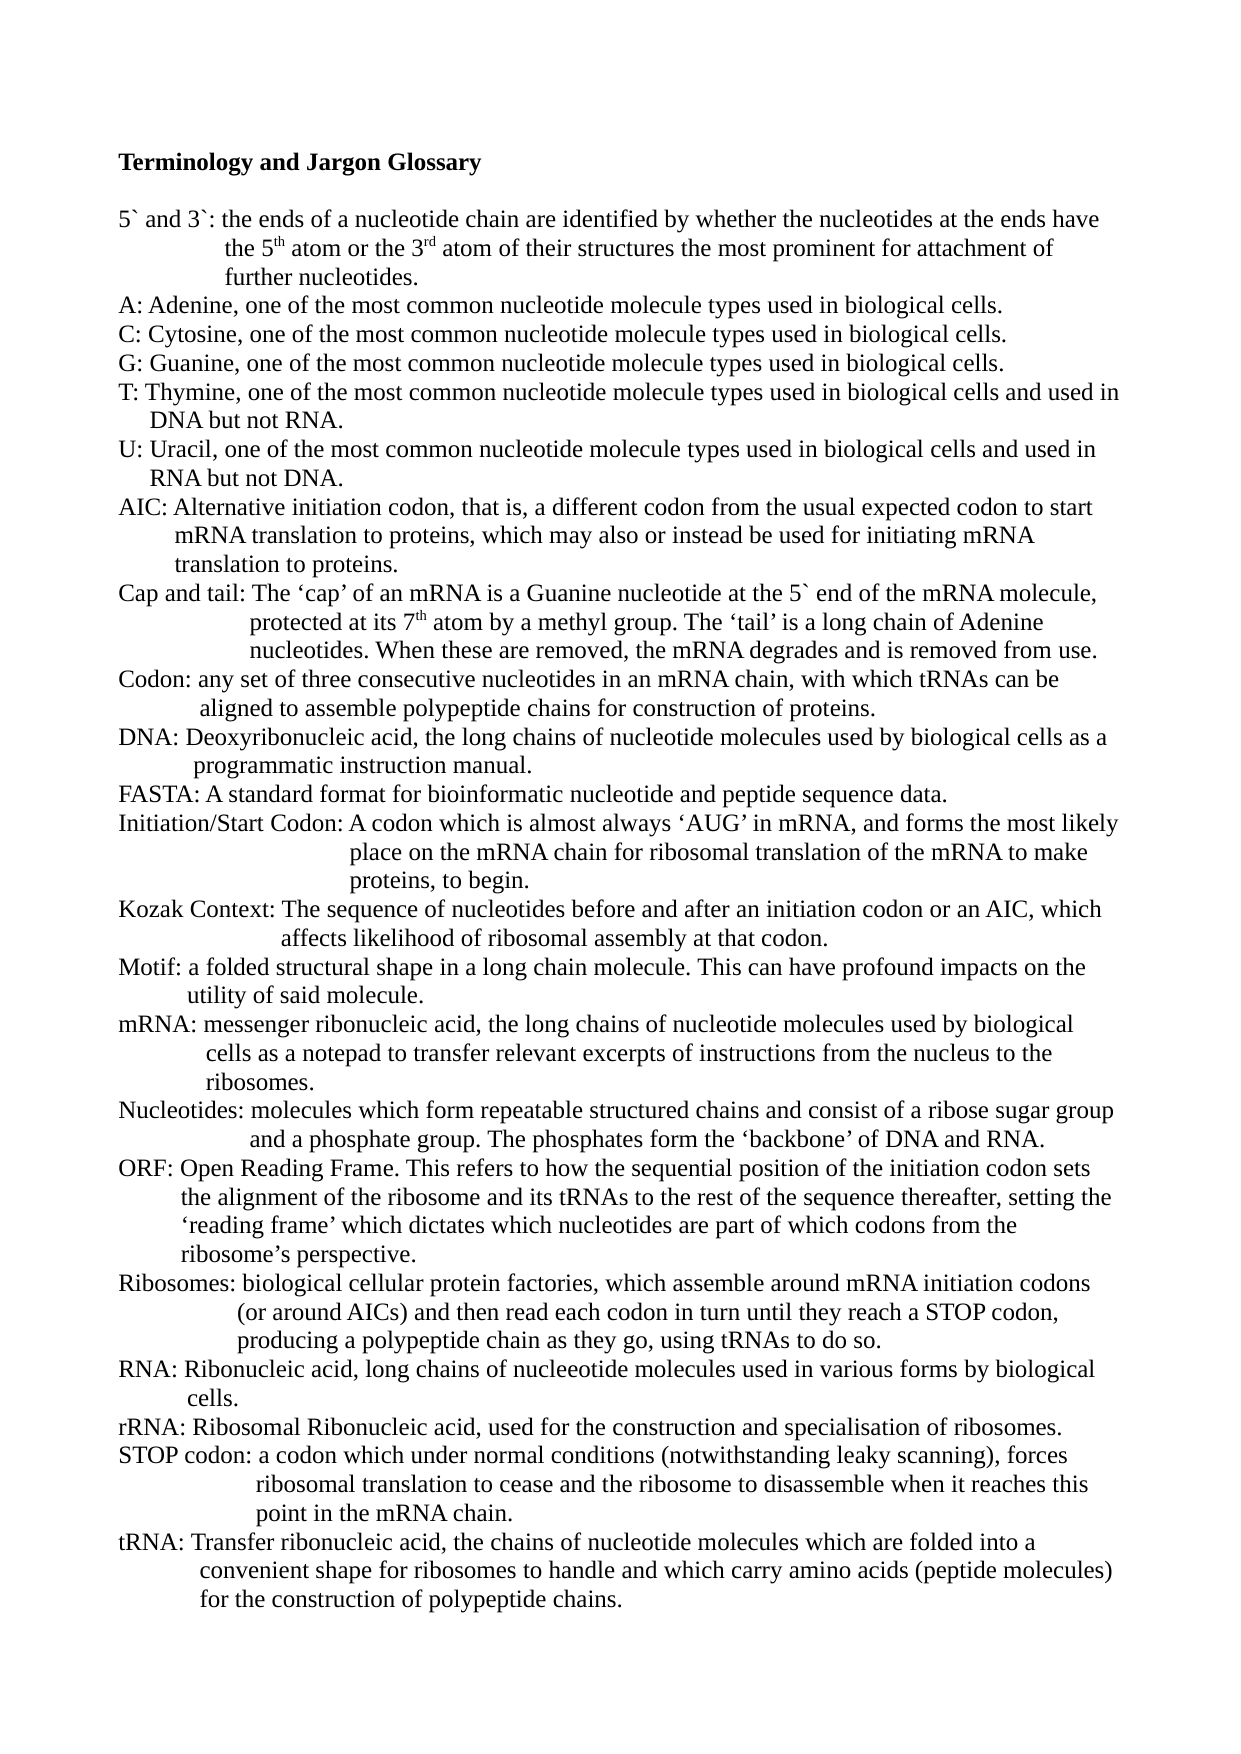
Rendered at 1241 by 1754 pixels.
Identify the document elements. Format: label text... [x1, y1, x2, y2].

text Terminology and Jargon Glossary [118, 147, 1122, 176]
text translation to proteins. [118, 549, 1122, 578]
text aligned to assemble polypeptide chains for construction of proteins. DNA: Deoxyribonucleic acid, the long chains of nucleotide molecules used by biological cells as a [118, 693, 1122, 751]
text for the construction of polypeptide chains. [118, 1584, 1122, 1613]
text and a phosphate group. The phosphates form the ‘backbone’ of DNA and RNA. ORF: Open Reading Frame. This refers to how the sequential position of the initiation codon sets [118, 1124, 1122, 1182]
text programmatic instruction manual. FASTA: A standard format for bioinformatic nucleotide and peptide sequence data. [118, 751, 1122, 808]
text ribosomes. [118, 1067, 1122, 1096]
text cells as a notepad to transfer relevant excerpts of instructions from the nucleus to the [118, 1038, 1122, 1067]
text Initiation/Start Codon: A codon which is almost always ‘AUG’ in mRNA, and forms the most likely [118, 808, 1122, 837]
text A: Adenine, one of the most common nucleotide molecule types used in biological cells. [118, 291, 1122, 319]
text point in the mRNA chain. tRNA: Transfer ribonucleic acid, the chains of nucleotide molecules which are folded into a [118, 1498, 1122, 1556]
text RNA but not DNA. [118, 463, 1122, 492]
text Ribosomes: biological cellular protein factories, which assemble around mRNA initiation codons [118, 1268, 1122, 1297]
text rRNA: Ribosomal Ribonucleic acid, used for the construction and specialisation of ribosomes. [118, 1412, 1122, 1441]
text proteins, to begin. Kozak Context: The sequence of nucleotides before and after an initiation codon or an AIC, which [118, 866, 1122, 923]
text utility of said molecule. [118, 981, 1122, 1009]
text mRNA: messenger ribonucleic acid, the long chains of nucleotide molecules used by biological [118, 1009, 1122, 1038]
text the 5th atom or the 3rd atom of their structures the most prominent for attachment of [118, 233, 1122, 262]
text nucleotides. When these are removed, the mRNA degrades and is removed from use. [118, 636, 1122, 664]
text RNA: Ribonucleic acid, long chains of nucleeotide molecules used in various forms by biological [118, 1354, 1122, 1383]
text cells. [118, 1383, 1122, 1412]
text ribosome’s perspective. [118, 1239, 1122, 1268]
text Cap and tail: The ‘cap’ of an mRNA is a Guanine nucleotide at the 5` end of the mRNA molecule, [118, 578, 1122, 607]
text convenient shape for ribosomes to handle and which carry amino acids (peptide molecules) [118, 1556, 1122, 1584]
text producing a polypeptide chain as they go, using tRNAs to do so. [118, 1326, 1122, 1354]
text C: Cytosine, one of the most common nucleotide molecule types used in biological cells. G: Guanine, one of the most common nucleotide molecule types used in biological cells. T: Thymine, one of the most common nucleotide molecule types used in biological cells and used in [118, 319, 1122, 406]
text 5` and 3`: the ends of a nucleotide chain are identified by whether the nucleotides at the ends have [118, 204, 1122, 233]
text Codon: any set of three consecutive nucleotides in an mRNA chain, with which tRNAs can be [118, 664, 1122, 693]
text affects likelihood of ribosomal assembly at that codon. Motif: a folded structural shape in a long chain molecule. This can have profound impacts on the [118, 923, 1122, 981]
text AIC: Alternative initiation codon, that is, a different codon from the usual expected codon to start [118, 492, 1122, 521]
text (or around AICs) and then read each codon in turn until they reach a STOP codon, [118, 1297, 1122, 1326]
text further nucleotides. [118, 262, 1122, 291]
text the alignment of the ribosome and its tRNAs to the rest of the sequence thereafter, setting the [118, 1182, 1122, 1211]
text protected at its 7th atom by a methyl group. The ‘tail’ is a long chain of Adenine [118, 607, 1122, 636]
text DNA but not RNA. U: Uracil, one of the most common nucleotide molecule types used in biological cells and used in [118, 406, 1122, 463]
text place on the mRNA chain for ribosomal translation of the mRNA to make [118, 837, 1122, 866]
text ribosomal translation to cease and the ribosome to disassemble when it reaches this [118, 1469, 1122, 1498]
text mRNA translation to proteins, which may also or instead be used for initiating mRNA [118, 521, 1122, 549]
text Nucleotides: molecules which form repeatable structured chains and consist of a ribose sugar group [118, 1096, 1122, 1124]
text STOP codon: a codon which under normal conditions (notwithstanding leaky scanning), forces [118, 1441, 1122, 1469]
text ‘reading frame’ which dictates which nucleotides are part of which codons from the [118, 1211, 1122, 1239]
